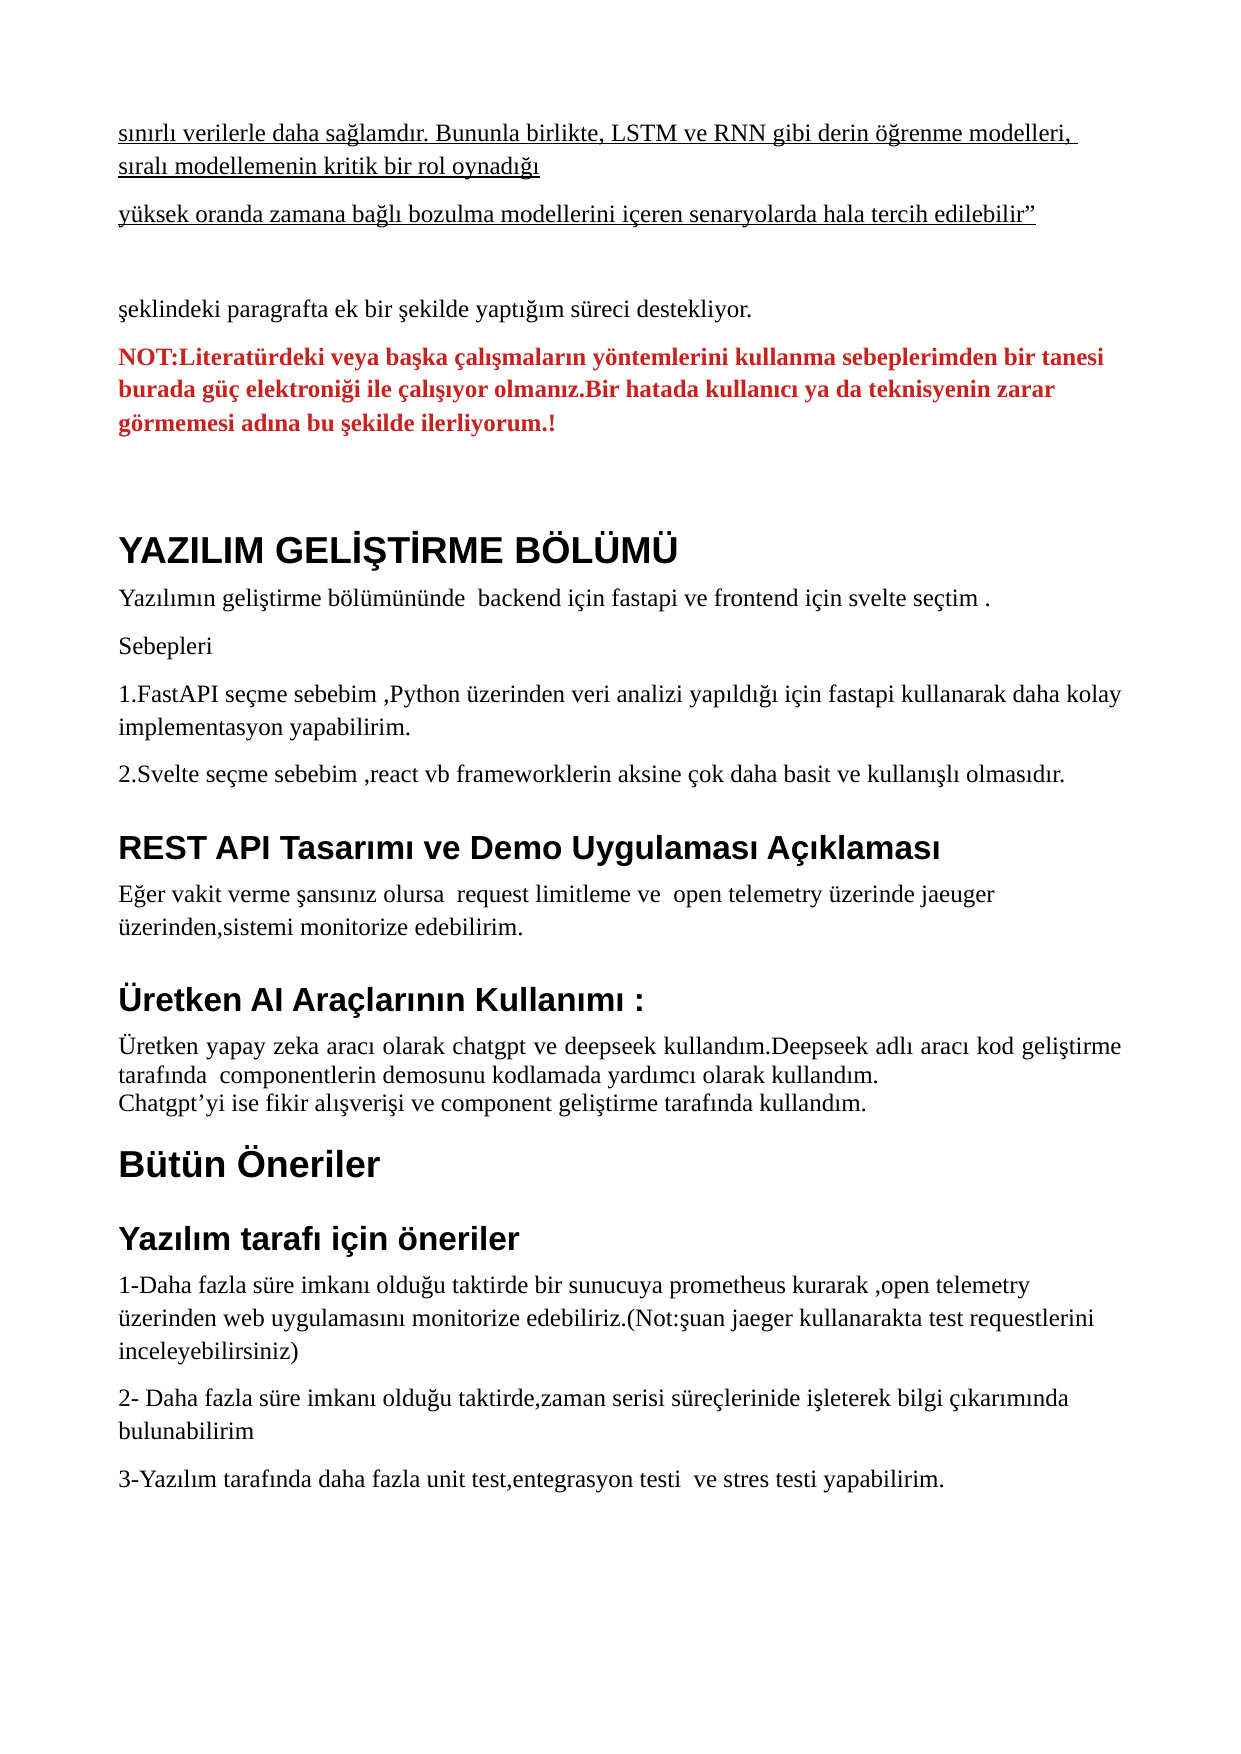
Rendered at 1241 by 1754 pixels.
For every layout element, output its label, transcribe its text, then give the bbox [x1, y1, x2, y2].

text şeklindeki paragrafta ek bir şekilde yaptığım süreci destekliyor. [118, 294, 1122, 323]
subtitle YAZILIM GELİŞTİRME BÖLÜMÜ [118, 528, 1122, 571]
text 2.Svelte seçme sebebim ,react vb frameworklerin aksine çok daha basit ve kullanışlı olmasıdır. [118, 759, 1122, 788]
text yüksek oranda zamana bağlı bozulma modellerini içeren senaryolarda hala tercih edilebilir” [118, 199, 1122, 227]
text sınırlı verilerle daha sağlamdır. Bununla birlikte, LSTM ve RNN gibi derin öğrenme modelleri, sıralı modellemenin kritik bir rol oynadığı [118, 118, 1122, 180]
subtitle Yazılım tarafı için öneriler [118, 1219, 1122, 1257]
text 1.FastAPI seçme sebebim ,Python üzerinden veri analizi yapıldığı için fastapi kullanarak daha kolay implementasyon yapabilirim. [118, 679, 1122, 740]
text Sebepleri [118, 631, 1122, 660]
subtitle Bütün Öneriler [118, 1142, 1122, 1185]
text Yazılımın geliştirme bölümününde backend için fastapi ve frontend için svelte seçtim . [118, 583, 1122, 612]
text 1-Daha fazla süre imkanı olduğu taktirde bir sunucuya prometheus kurarak ,open telemetry üzerinden web uygulamasını monitorize edebiliriz.(Not:şuan jaeger kullanarakta test requestlerini inceleyebilirsiniz) [118, 1270, 1122, 1364]
text Chatgpt’yi ise fikir alışverişi ve component geliştirme tarafında kullandım. [118, 1088, 1122, 1117]
text Üretken yapay zeka aracı olarak chatgpt ve deepseek kullandım.Deepseek adlı aracı kod geliştirme tarafında componentlerin demosunu kodlamada yardımcı olarak kullandım. [118, 1031, 1122, 1088]
text Eğer vakit verme şansınız olursa request limitleme ve open telemetry üzerinde jaeuger üzerinden,sistemi monitorize edebilirim. [118, 879, 1122, 940]
text NOT:Literatürdeki veya başka çalışmaların yöntemlerini kullanma sebeplerimden bir tanesi burada güç elektroniği ile çalışıyor olmanız.Bir hatada kullanıcı ya da teknisyenin zarar görmemesi adına bu şekilde ilerliyorum.! [118, 342, 1122, 436]
text 2- Daha fazla süre imkanı olduğu taktirde,zaman serisi süreçlerinide işleterek bilgi çıkarımında bulunabilirim [118, 1383, 1122, 1445]
subtitle Üretken AI Araçlarının Kullanımı : [118, 980, 1122, 1018]
subtitle REST API Tasarımı ve Demo Uygulaması Açıklaması [118, 828, 1122, 866]
text 3-Yazılım tarafında daha fazla unit test,entegrasyon testi ve stres testi yapabilirim. [118, 1464, 1122, 1493]
